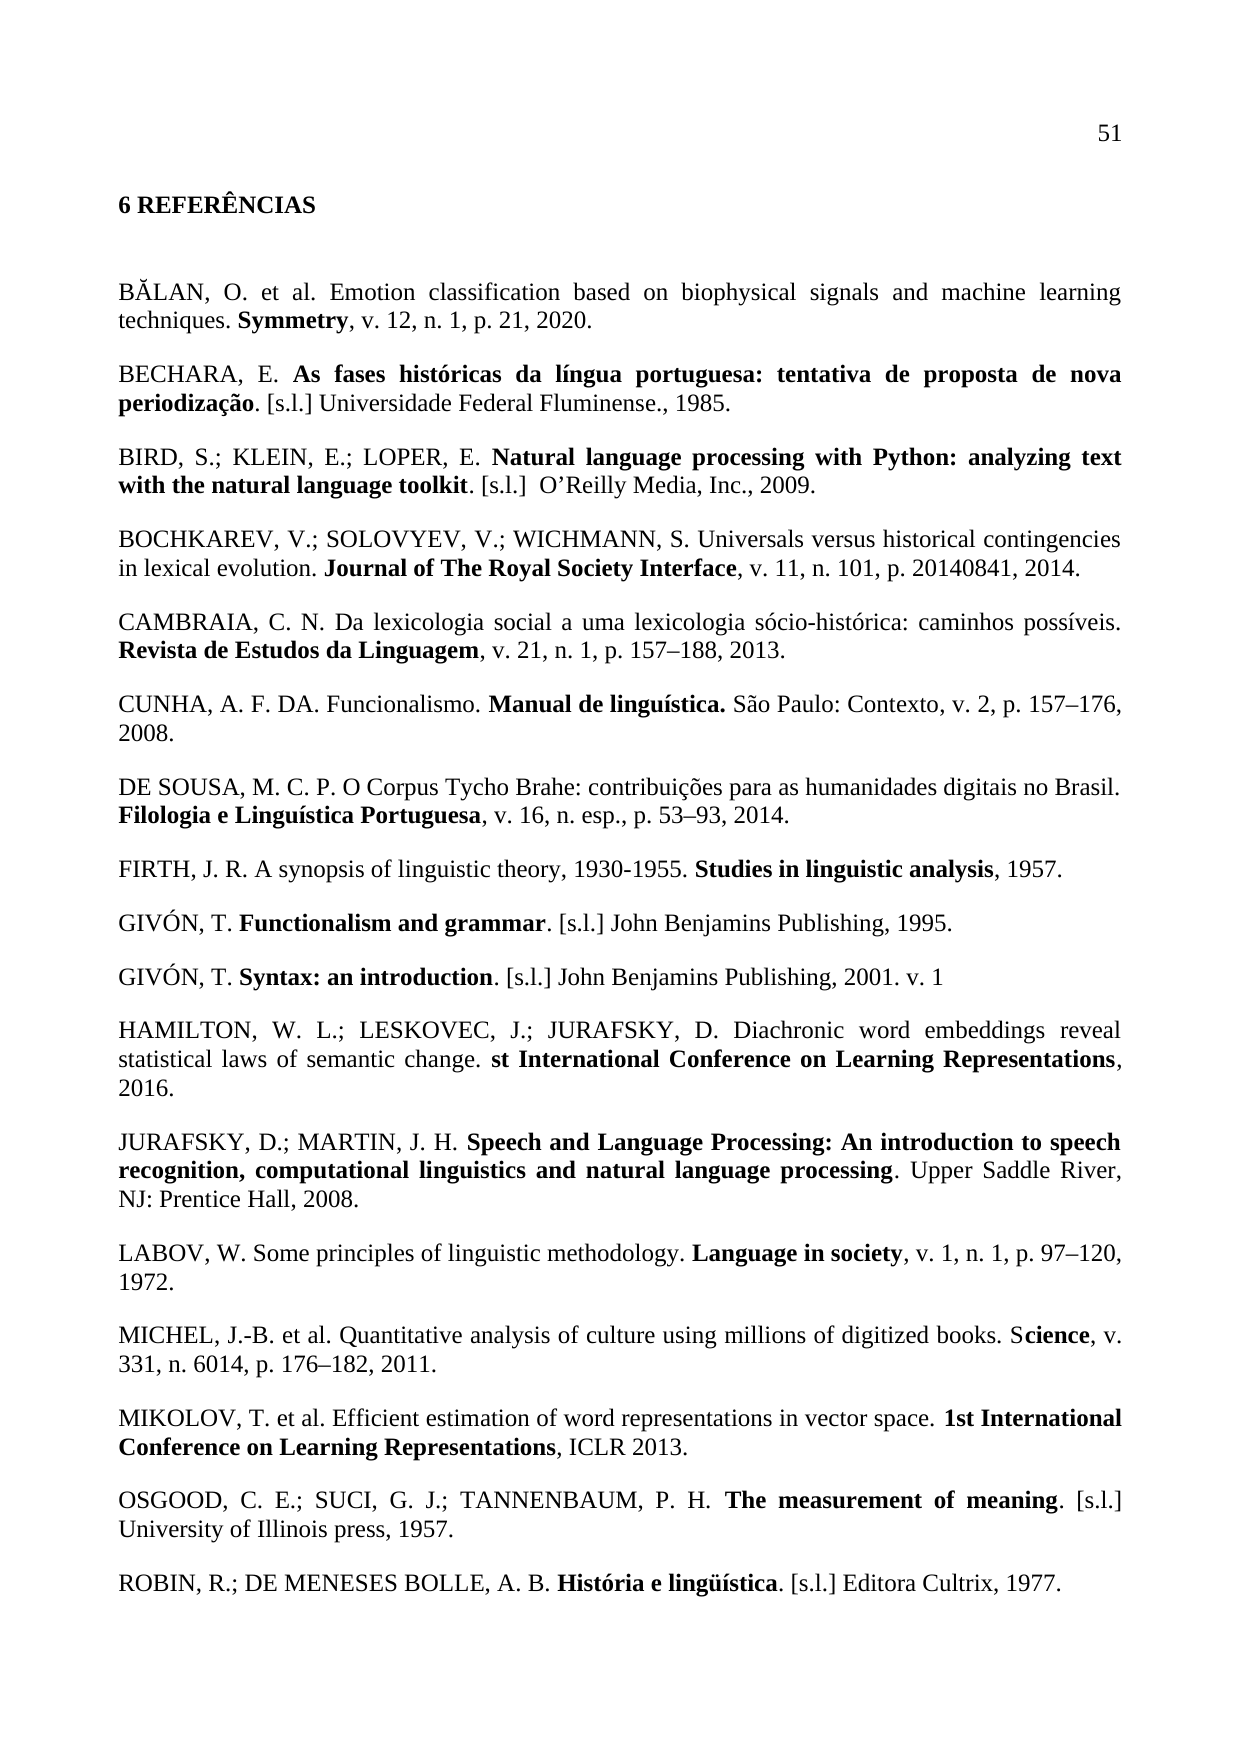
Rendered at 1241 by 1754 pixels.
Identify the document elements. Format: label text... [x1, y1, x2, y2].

text CAMBRAIA, C. N. Da lexicologia social a uma lexicologia sócio-histórica: caminhos possíveis. Revista de Estudos da Linguagem, v. 21, n. 1, p. 157–188, 2013. [118, 607, 1122, 664]
text ROBIN, R.; DE MENESES BOLLE, A. B. História e lingüística. [s.l.] Editora Cultrix, 1977. [118, 1568, 1122, 1597]
text BIRD, S.; KLEIN, E.; LOPER, E. Natural language processing with Python: analyzing text with the natural language toolkit. [s.l.] O’Reilly Media, Inc., 2009. [118, 442, 1122, 499]
text GIVÓN, T. Syntax: an introduction. [s.l.] John Benjamins Publishing, 2001. v. 1 [118, 962, 1122, 991]
text BOCHKAREV, V.; SOLOVYEV, V.; WICHMANN, S. Universals versus historical contingencies in lexical evolution. Journal of The Royal Society Interface, v. 11, n. 101, p. 20140841, 2014. [118, 524, 1122, 582]
subtitle 6 REFERÊNCIAS [118, 191, 1122, 219]
text MIKOLOV, T. et al. Efficient estimation of word representations in vector space. 1st International Conference on Learning Representations, ICLR 2013. [118, 1403, 1122, 1461]
text BECHARA, E. As fases históricas da língua portuguesa: tentativa de proposta de nova periodização. [s.l.] Universidade Federal Fluminense., 1985. [118, 359, 1122, 417]
text JURAFSKY, D.; MARTIN, J. H. Speech and Language Processing: An introduction to speech recognition, computational linguistics and natural language processing. Upper Saddle River, NJ: Prentice Hall, 2008. [118, 1127, 1122, 1213]
text BĂLAN, O. et al. Emotion classification based on biophysical signals and machine learning techniques. Symmetry, v. 12, n. 1, p. 21, 2020. [118, 277, 1122, 334]
text GIVÓN, T. Functionalism and grammar. [s.l.] John Benjamins Publishing, 1995. [118, 908, 1122, 937]
text HAMILTON, W. L.; LESKOVEC, J.; JURAFSKY, D. Diachronic word embeddings reveal statistical laws of semantic change. st International Conference on Learning Representations, 2016. [118, 1016, 1122, 1102]
text FIRTH, J. R. A synopsis of linguistic theory, 1930-1955. Studies in linguistic analysis, 1957. [118, 854, 1122, 883]
text CUNHA, A. F. DA. Funcionalismo. Manual de linguística. São Paulo: Contexto, v. 2, p. 157–176, 2008. [118, 689, 1122, 747]
text OSGOOD, C. E.; SUCI, G. J.; TANNENBAUM, P. H. The measurement of meaning. [s.l.] University of Illinois press, 1957. [118, 1486, 1122, 1543]
text DE SOUSA, M. C. P. O Corpus Tycho Brahe: contribuições para as humanidades digitais no Brasil. Filologia e Linguística Portuguesa, v. 16, n. esp., p. 53–93, 2014. [118, 772, 1122, 829]
text MICHEL, J.-B. et al. Quantitative analysis of culture using millions of digitized books. Science, v. 331, n. 6014, p. 176–182, 2011. [118, 1321, 1122, 1378]
text LABOV, W. Some principles of linguistic methodology. Language in society, v. 1, n. 1, p. 97–120, 1972. [118, 1238, 1122, 1296]
